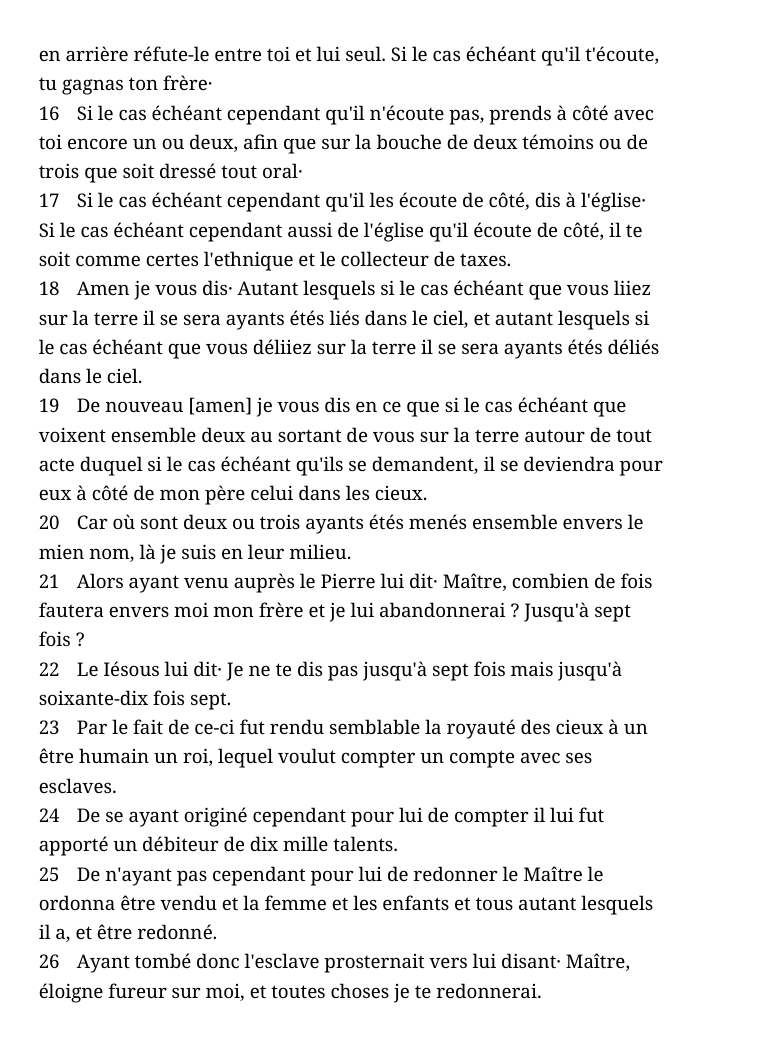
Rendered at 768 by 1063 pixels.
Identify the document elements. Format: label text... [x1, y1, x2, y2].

text en arrière réfute-le entre toi et lui seul. Si le cas échéant qu'il t'écoute, tu gagnas ton frère· 16 Si le cas échéant cependant qu'il n'écoute pas, prends à côté avec toi encore un ou deux, afin que sur la bouche de deux témoins ou de trois que soit dressé tout oral· 17 Si le cas échéant cependant qu'il les écoute de côté, dis à l'église· Si le cas échéant cependant aussi de l'église qu'il écoute de côté, il te soit comme certes l'ethnique et le collecteur de taxes. 18 Amen je vous dis· Autant lesquels si le cas échéant que vous liiez sur la terre il se sera ayants étés liés dans le ciel, et autant lesquels si le cas échéant que vous déliiez sur la terre il se sera ayants étés déliés dans le ciel. 19 De nouveau [amen] je vous dis en ce que si le cas échéant que voixent ensemble deux au sortant de vous sur la terre autour de tout acte duquel si le cas échéant qu'ils se demandent, il se deviendra pour eux à côté de mon père celui dans les cieux. 20 Car où sont deux ou trois ayants étés menés ensemble envers le mien nom, là je suis en leur milieu. 21 Alors ayant venu auprès le Pierre lui dit· Maître, combien de fois fautera envers moi mon frère et je lui abandonnerai ? Jusqu'à sept fois ? 22 Le Iésous lui dit· Je ne te dis pas jusqu'à sept fois mais jusqu'à soixante-dix fois sept. 23 Par le fait de ce-ci fut rendu semblable la royauté des cieux à un être humain un roi, lequel voulut compter un compte avec ses esclaves. 24 De se ayant originé cependant pour lui de compter il lui fut apporté un débiteur de dix mille talents. 25 De n'ayant pas cependant pour lui de redonner le Maître le ordonna être vendu et la femme et les enfants et tous autant lesquels il a, et être redonné. 26 Ayant tombé donc l'esclave prosternait vers lui disant· Maître, éloigne fureur sur moi, et toutes choses je te redonnerai. [38, 41, 667, 1003]
